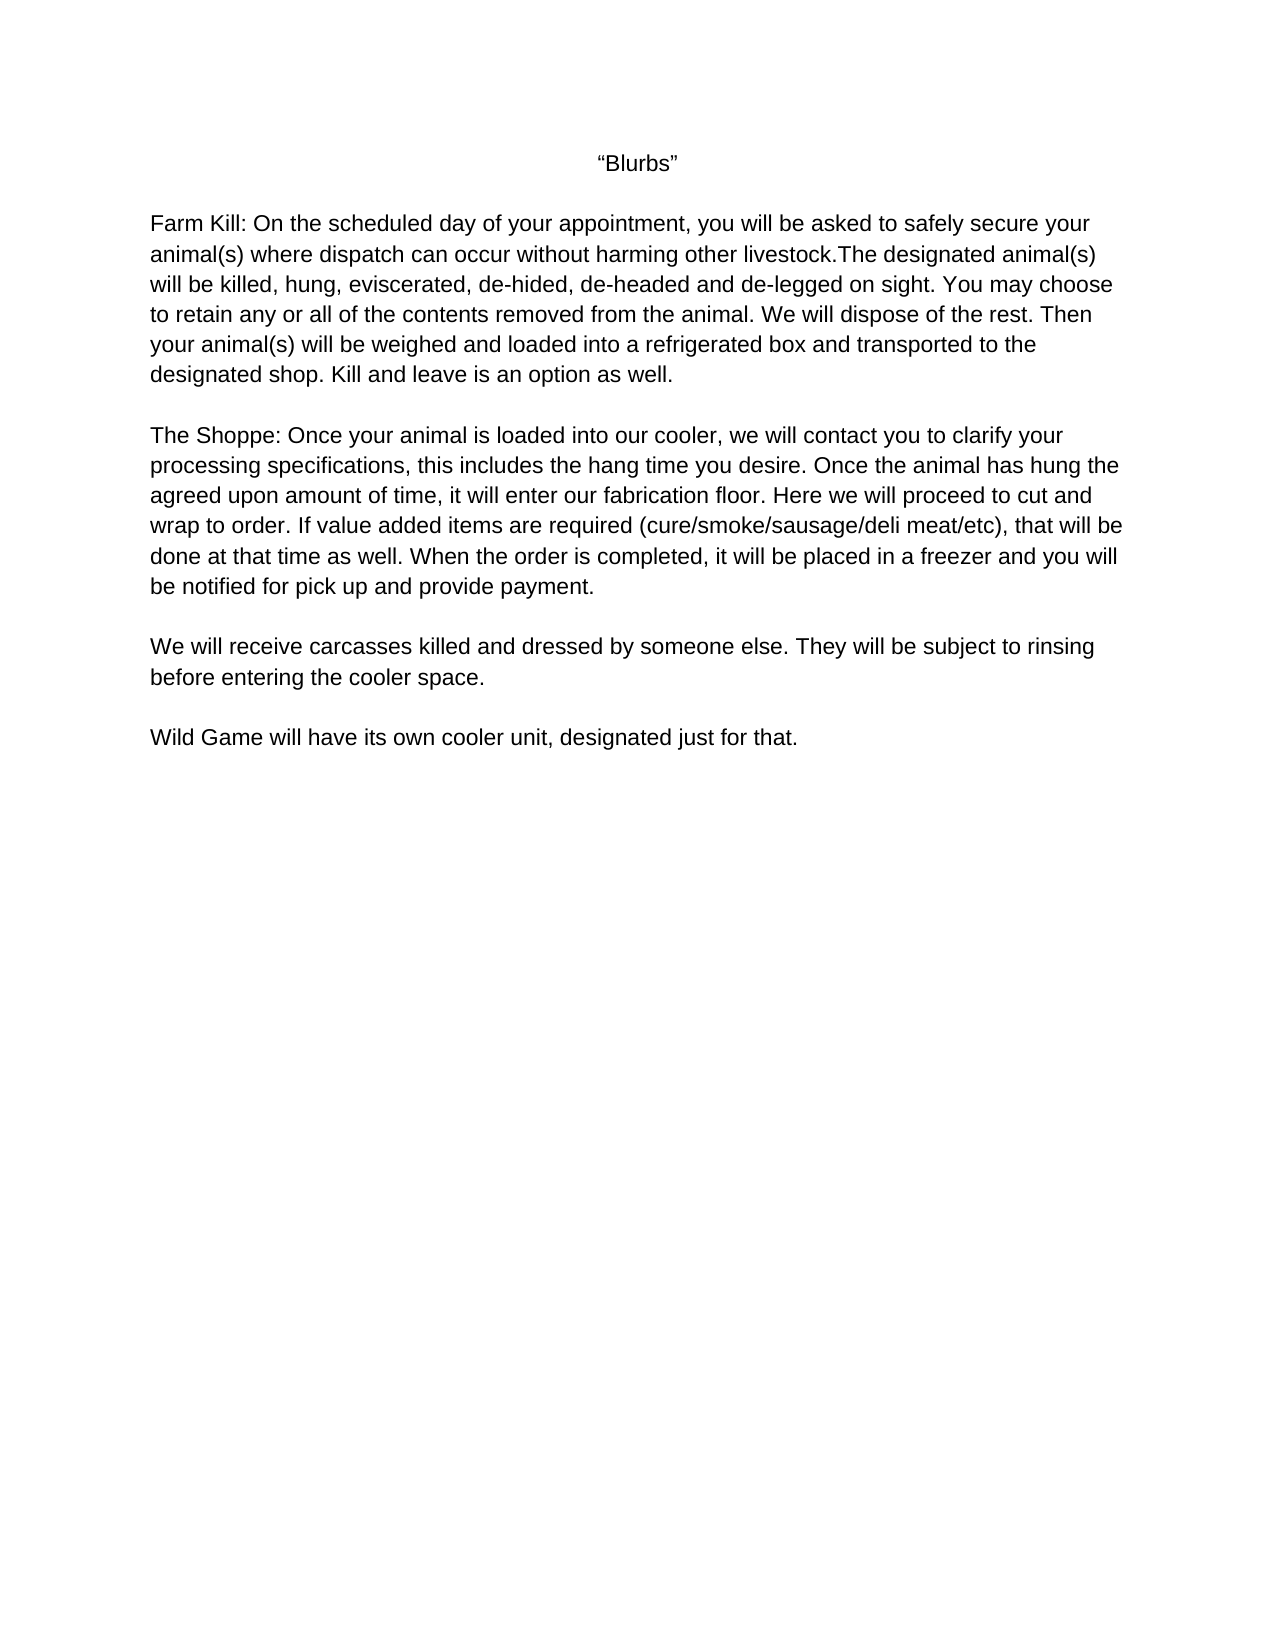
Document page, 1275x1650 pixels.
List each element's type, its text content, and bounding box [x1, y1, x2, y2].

text Wild Game will have its own cooler unit, designated just for that. [150, 724, 1125, 750]
text “Blurbs” [150, 150, 1125, 176]
text Farm Kill: On the scheduled day of your appointment, you will be asked to safely secure your animal(s) where dispatch can occur without harming other livestock.The designated animal(s) will be killed, hung, eviscerated, de-hided, de-headed and de-legged on sight. You may choose to retain any or all of the contents removed from the animal. We will dispose of the rest. Then your animal(s) will be weighed and loaded into a refrigerated box and transported to the designated shop. Kill and leave is an option as well. [150, 210, 1125, 388]
text The Shoppe: Once your animal is loaded into our cooler, we will contact you to clarify your processing specifications, this includes the hang time you desire. Once the animal has hung the agreed upon amount of time, it will enter our fabrication floor. Here we will proceed to cut and wrap to order. If value added items are required (cure/smoke/sausage/deli meat/etc), that will be done at that time as well. When the order is completed, it will be placed in a freezer and you will be notified for pick up and provide payment. [150, 422, 1125, 599]
text We will receive carcasses killed and dressed by someone else. They will be subject to rinsing before entering the cooler space. [150, 633, 1125, 690]
